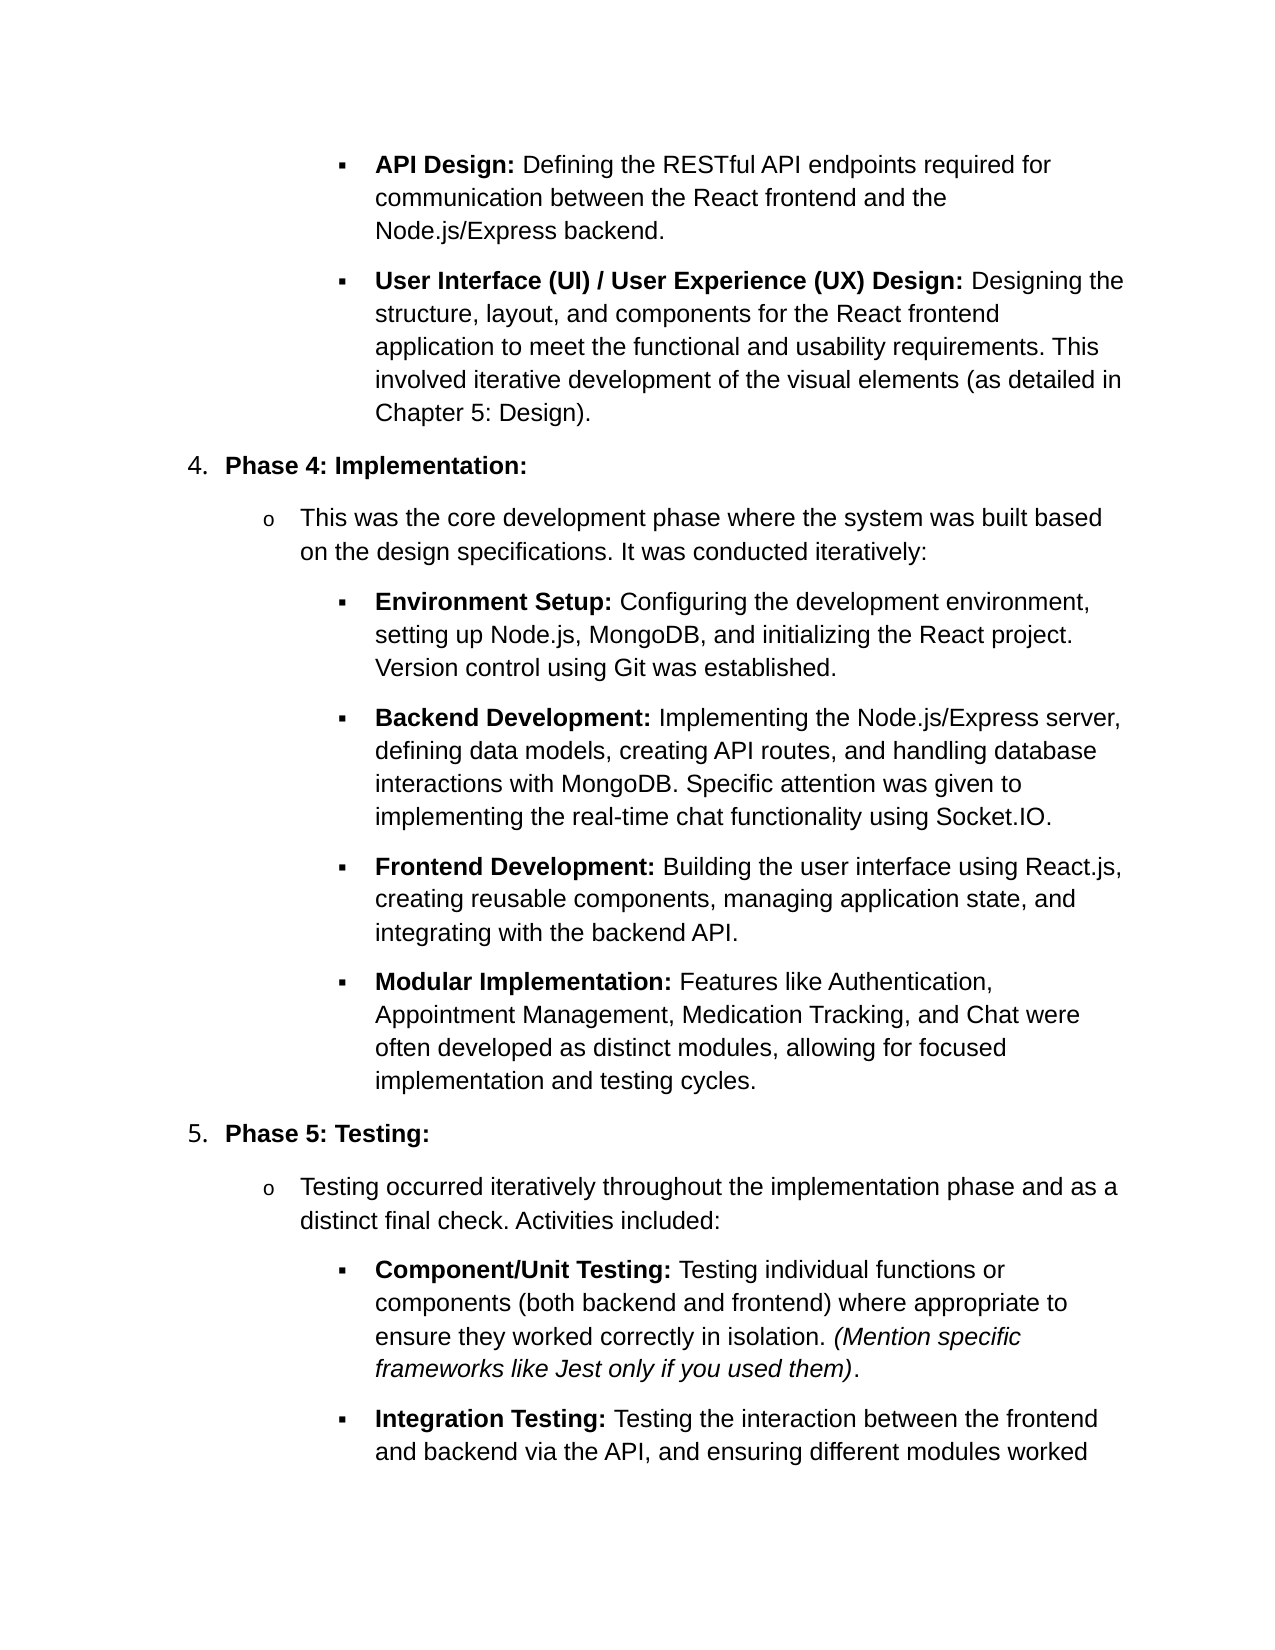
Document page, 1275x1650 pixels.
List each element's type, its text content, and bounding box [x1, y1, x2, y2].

list Modular Implementation: Features like Authentication, Appointment Management, Medication Tracking, and Chat were often developed as distinct modules, allowing for focused implementation and testing cycles. [337, 967, 1125, 1095]
list API Design: Defining the RESTful API endpoints required for communication between the React frontend and the Node.js/Express backend. [337, 150, 1125, 245]
list Testing occurred iteratively throughout the implementation phase and as a distinct final check. Activities included: [262, 1172, 1125, 1234]
list Frontend Development: Building the user interface using React.js, creating reusable components, managing application state, and integrating with the backend API. [337, 851, 1125, 946]
list User Interface (UI) / User Experience (UX) Design: Designing the structure, layout, and components for the React frontend application to meet the functional and usability requirements. This involved iterative development of the visual elements (as detailed in Chapter 5: Design). [337, 266, 1125, 427]
list Integration Testing: Testing the interaction between the frontend and backend via the API, and ensuring different modules worked [337, 1404, 1125, 1466]
list Environment Setup: Configuring the development environment, setting up Node.js, MongoDB, and initializing the React project. Version control using Git was established. [337, 587, 1125, 682]
list This was the core development phase where the system was built based on the design specifications. It was conducted iteratively: [262, 503, 1125, 566]
list Backend Development: Implementing the Node.js/Express server, defining data models, creating API routes, and handling database interactions with MongoDB. Specific attention was given to implementing the real-time chat functionality using Socket.IO. [337, 703, 1125, 831]
list Phase 4: Implementation: [187, 447, 1125, 482]
list Component/Unit Testing: Testing individual functions or components (both backend and frontend) where appropriate to ensure they worked correctly in isolation. (Mention specific frameworks like Jest only if you used them). [337, 1255, 1125, 1383]
list Phase 5: Testing: [187, 1116, 1125, 1150]
